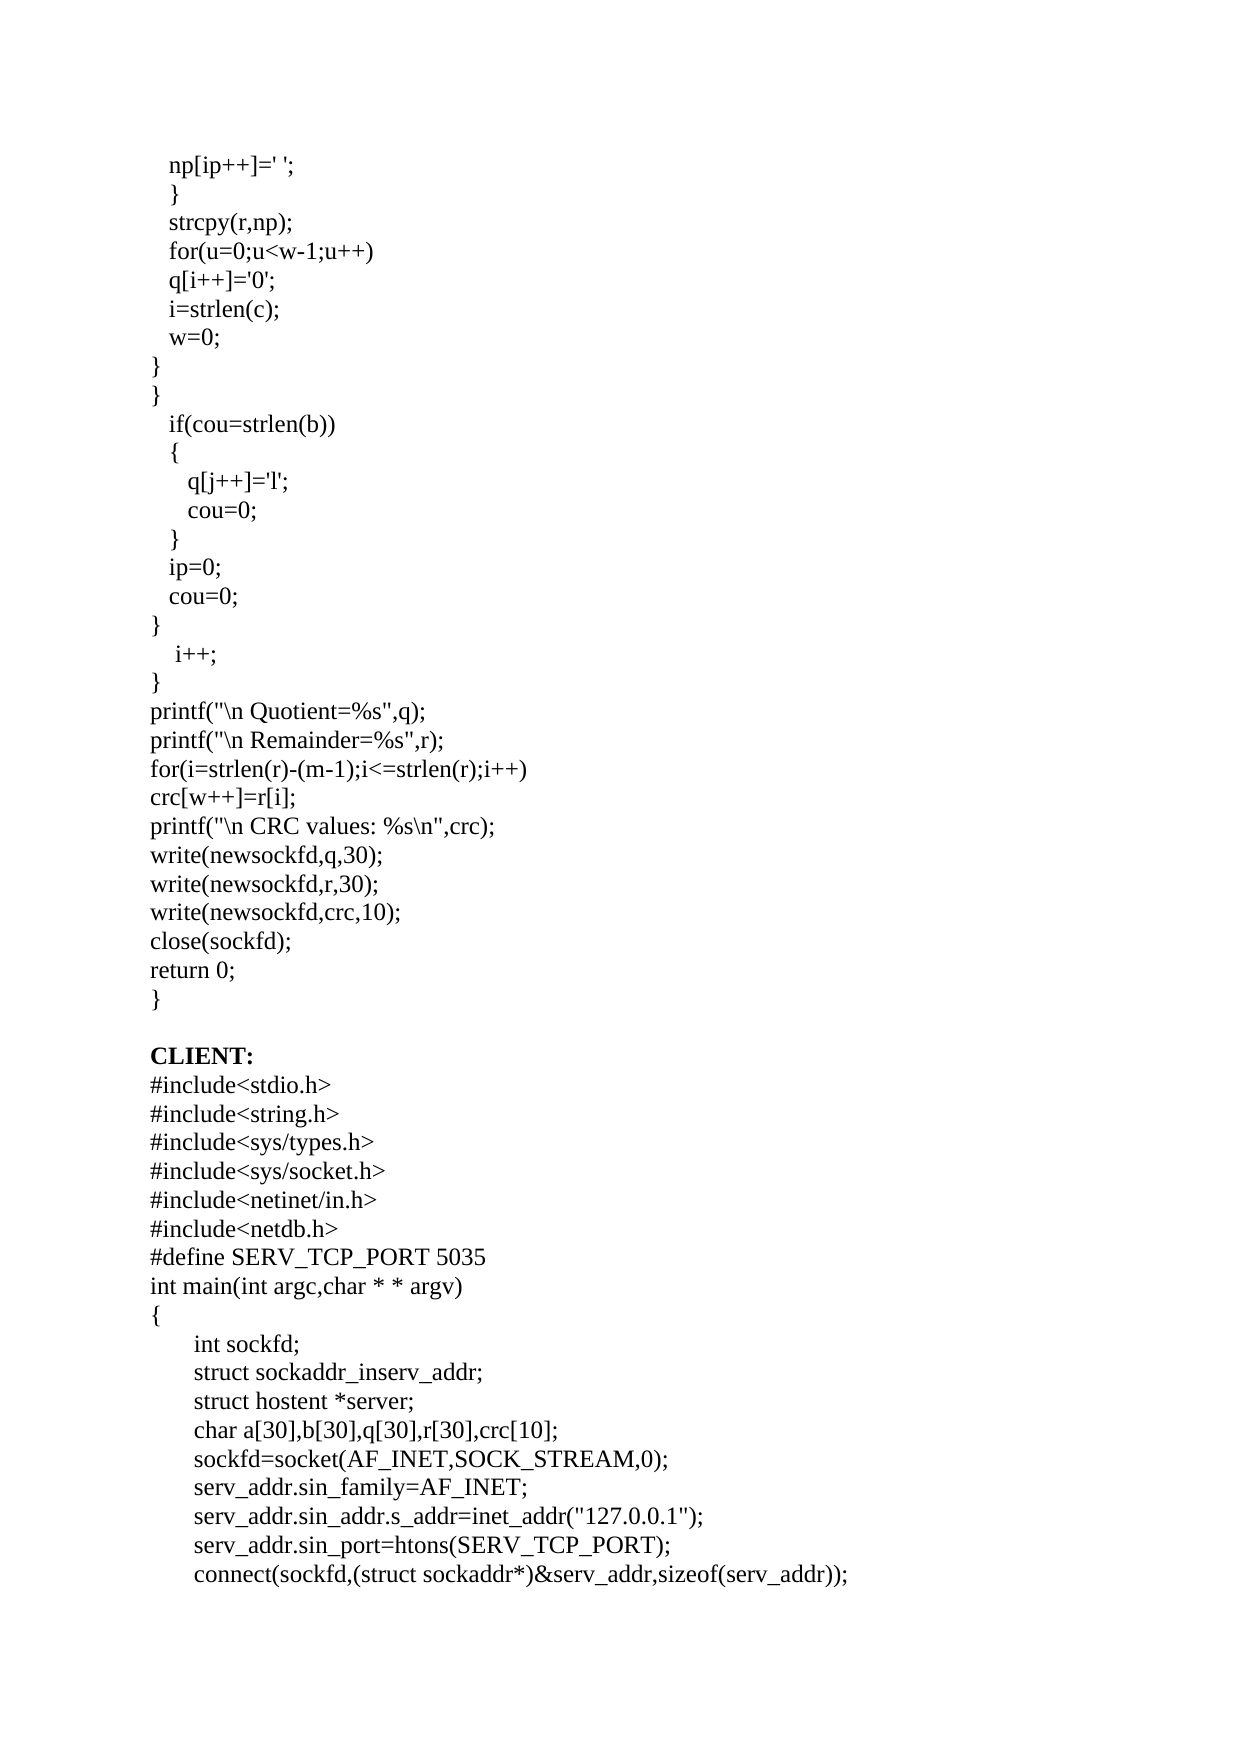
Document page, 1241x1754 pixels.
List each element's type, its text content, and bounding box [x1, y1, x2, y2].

text np[ip++]=' '; } strcpy(r,np); for(u=0;u<w-1;u++) q[i++]='0'; i=strlen(c); w=0; } } if(cou=strlen(b)) { q[j++]='l'; cou=0; } ip=0; cou=0; } i++; } printf("\n Quotient=%s",q); printf("\n Remainder=%s",r); for(i=strlen(r)-(m-1);i<=strlen(r);i++) crc[w++]=r[i]; printf("\n CRC values: %s\n",crc); write(newsockfd,q,30); write(newsockfd,r,30); write(newsockfd,crc,10); close(sockfd); return 0; } CLIENT: #include<stdio.h> #include<string.h> #include<sys/types.h> #include<sys/socket.h> #include<netinet/in.h> #include<netdb.h> #define SERV_TCP_PORT 5035 int main(int argc,char * * argv) { int sockfd; struct sockaddr_inserv_addr; struct hostent *server; char a[30],b[30],q[30],r[30],crc[10]; sockfd=socket(AF_INET,SOCK_STREAM,0); serv_addr.sin_family=AF_INET; serv_addr.sin_addr.s_addr=inet_addr("127.0.0.1"); serv_addr.sin_port=htons(SERV_TCP_PORT); connect(sockfd,(struct sockaddr*)&serv_addr,sizeof(serv_addr)); [150, 150, 1090, 1587]
